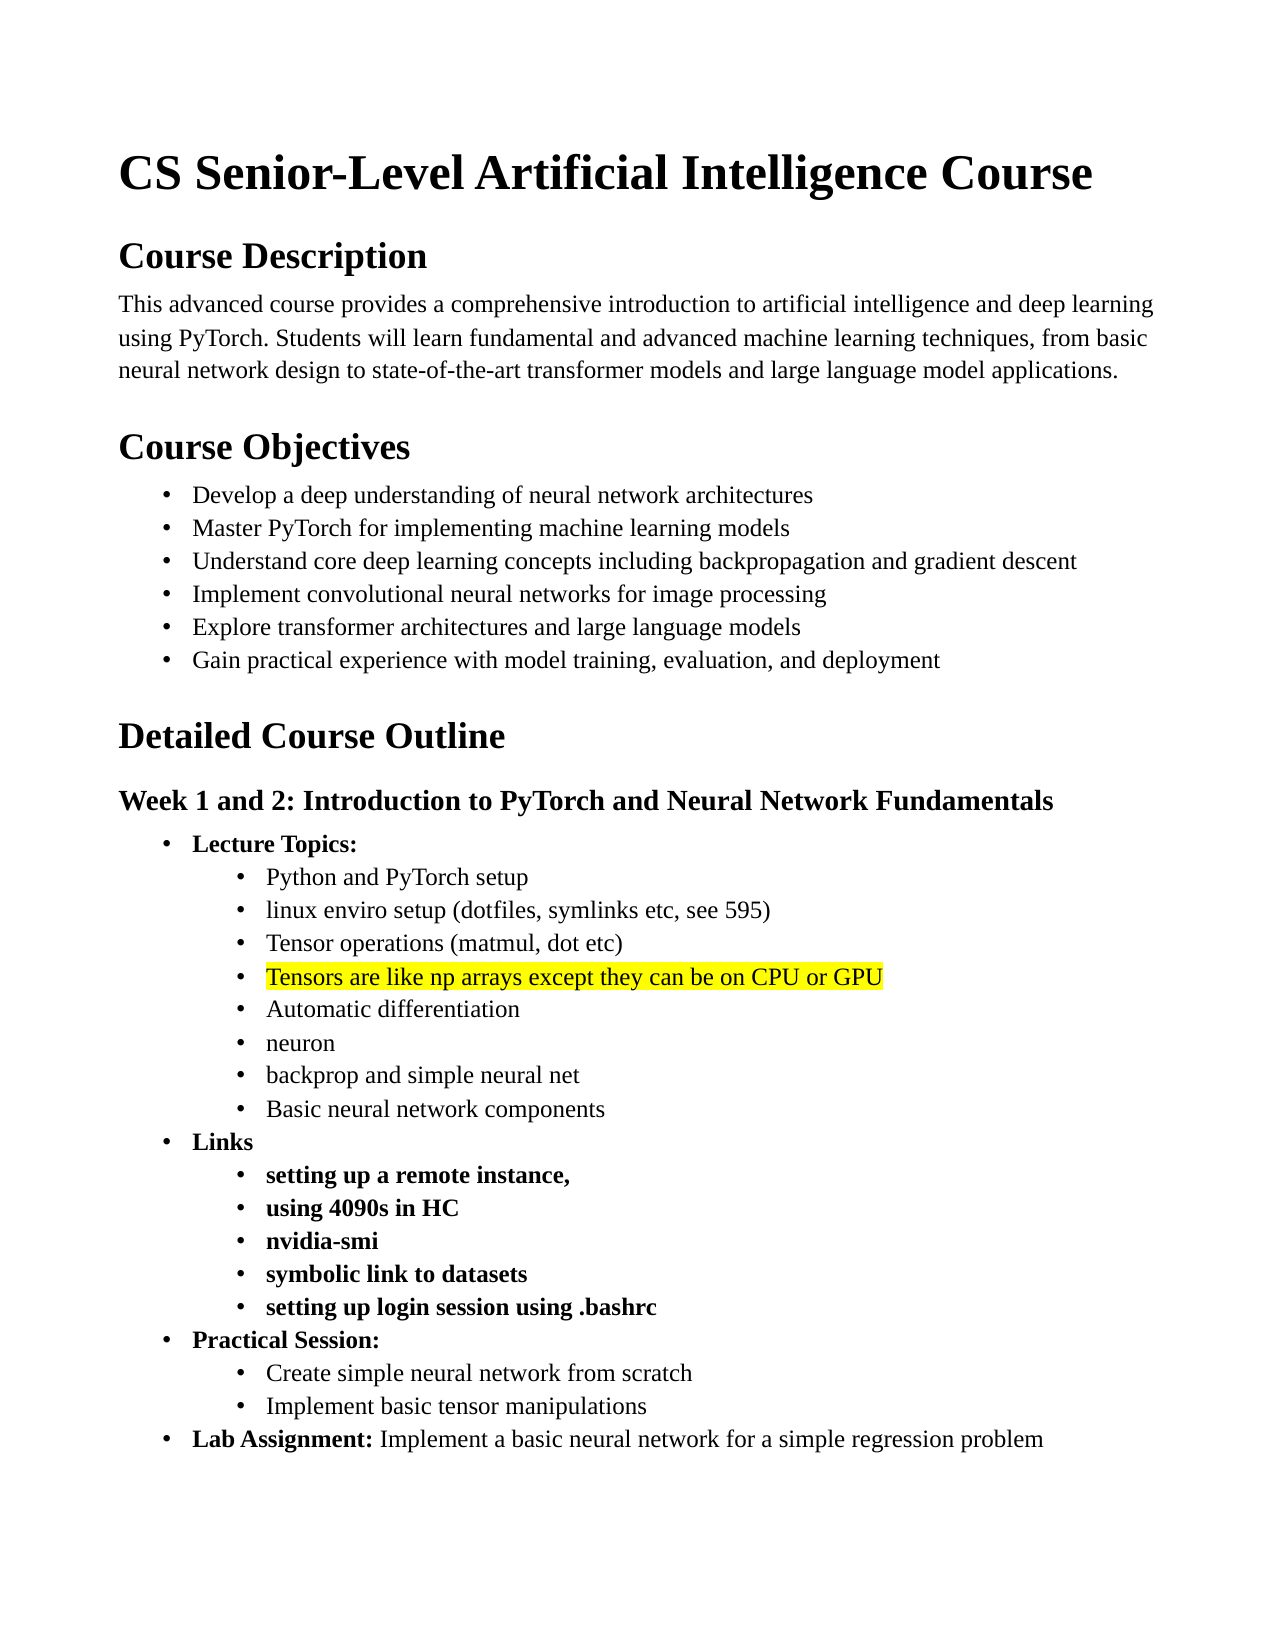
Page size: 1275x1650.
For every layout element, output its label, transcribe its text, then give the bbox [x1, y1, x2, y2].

list Links [162, 1127, 1157, 1155]
list Basic neural network components [236, 1094, 1157, 1122]
subtitle Course Description [118, 234, 1157, 277]
list Python and PyTorch setup [236, 862, 1157, 891]
list Automatic differentiation [236, 994, 1157, 1023]
list linux enviro setup (dotfiles, symlinks etc, see 595) [236, 896, 1157, 924]
subtitle Week 1 and 2: Introduction to PyTorch and Neural Network Fundamentals [118, 783, 1157, 817]
list using 4090s in HC [236, 1193, 1157, 1221]
list Lab Assignment: Implement a basic neural network for a simple regression problem [162, 1424, 1157, 1453]
list Develop a deep understanding of neural network architectures [162, 480, 1157, 508]
subtitle Course Objectives [118, 424, 1157, 467]
list Implement basic tensor manipulations [236, 1391, 1157, 1419]
list Gain practical experience with model training, evaluation, and deployment [162, 645, 1157, 673]
list Lecture Topics: [162, 829, 1157, 858]
list setting up login session using .bashrc [236, 1292, 1157, 1321]
list Understand core deep learning concepts including backpropagation and gradient descent [162, 546, 1157, 574]
subtitle CS Senior-Level Artificial Intelligence Course [118, 143, 1157, 201]
list Create simple neural network from scratch [236, 1358, 1157, 1387]
subtitle Detailed Course Outline [118, 713, 1157, 756]
list Practical Session: [162, 1325, 1157, 1353]
list symbolic link to datasets [236, 1259, 1157, 1287]
list Tensors are like np arrays except they can be on CPU or GPU [236, 962, 1157, 990]
list Master PyTorch for implementing machine learning models [162, 513, 1157, 541]
list Implement convolutional neural networks for image processing [162, 579, 1157, 607]
list Tensor operations (matmul, dot etc) [236, 928, 1157, 957]
list backprop and simple neural net [236, 1061, 1157, 1089]
list neuron [236, 1028, 1157, 1056]
list setting up a remote instance, [236, 1160, 1157, 1188]
text This advanced course provides a comprehensive introduction to artificial intelligence and deep learning using PyTorch. Students will learn fundamental and advanced machine learning techniques, from basic neural network design to state-of-the-art transformer models and large language model applications. [118, 289, 1157, 384]
list nvidia-smi [236, 1226, 1157, 1254]
list Explore transformer architectures and large language models [162, 612, 1157, 641]
